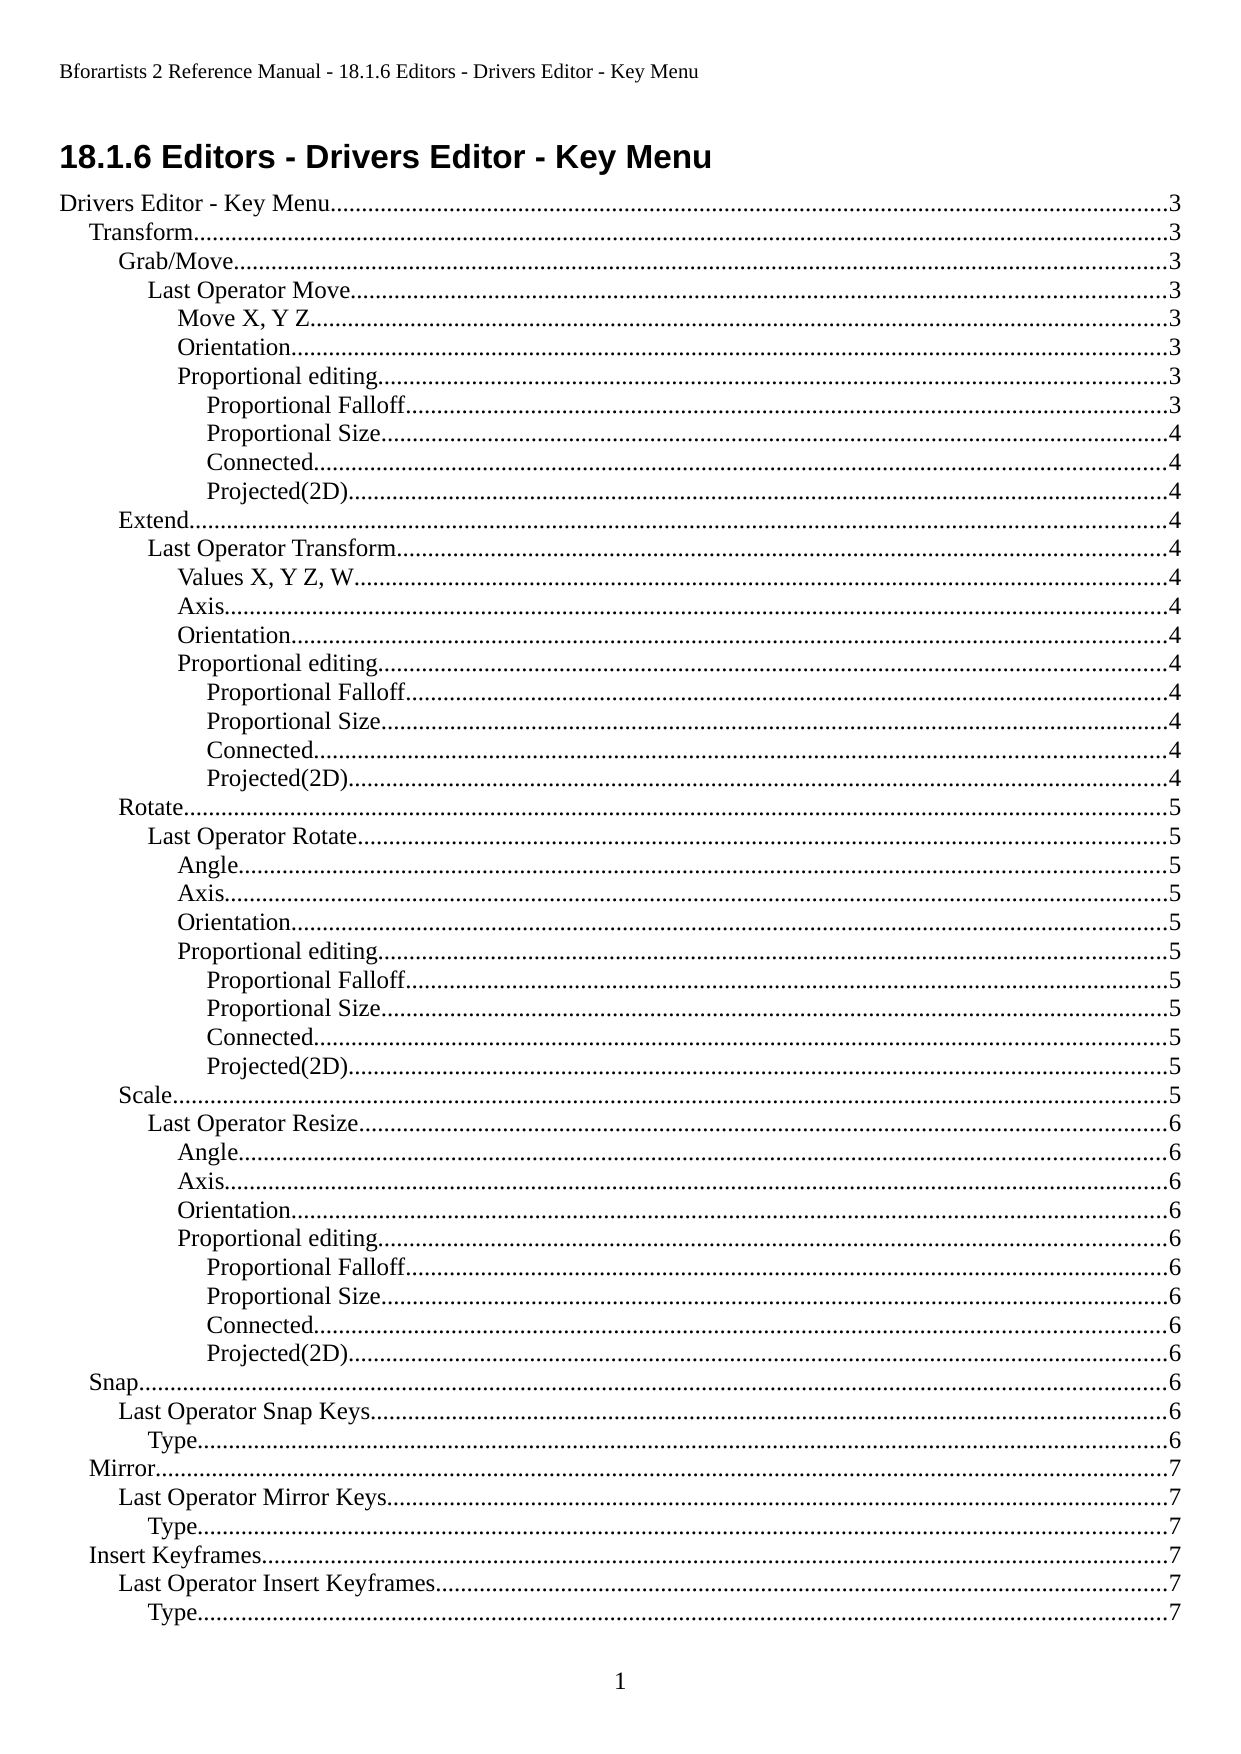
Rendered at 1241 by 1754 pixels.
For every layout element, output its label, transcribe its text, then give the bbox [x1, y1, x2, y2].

text Orientation 5 [177, 907, 1181, 936]
text Axis 6 [177, 1166, 1181, 1195]
text Proportional Falloff 5 [206, 965, 1181, 993]
text Proportional Size 6 [206, 1281, 1181, 1310]
text Connected 6 [206, 1310, 1181, 1338]
text Angle 5 [177, 850, 1181, 878]
text Extend 4 [118, 505, 1181, 533]
text Last Operator Rotate 5 [147, 821, 1181, 850]
text Move X, Y Z 3 [177, 303, 1181, 332]
text Grab/Move 3 [118, 246, 1181, 275]
text Values X, Y Z, W 4 [177, 562, 1181, 591]
subtitle 18.1.6 Editors - Drivers Editor - Key Menu [59, 138, 1181, 176]
text Orientation 4 [177, 620, 1181, 648]
text Last Operator Resize 6 [147, 1108, 1181, 1137]
text Mirror 7 [88, 1453, 1181, 1482]
text Projected(2D) 4 [206, 763, 1181, 792]
text Last Operator Mirror Keys 7 [118, 1482, 1181, 1511]
text Axis 5 [177, 878, 1181, 907]
text Drivers Editor - Key Menu 3 [59, 188, 1181, 217]
text Projected(2D) 4 [206, 476, 1181, 505]
text Proportional Size 4 [206, 706, 1181, 735]
text Connected 4 [206, 447, 1181, 476]
text Insert Keyframes 7 [88, 1540, 1181, 1568]
text Type 7 [147, 1597, 1181, 1626]
text Proportional Size 4 [206, 418, 1181, 447]
text Last Operator Move 3 [147, 275, 1181, 303]
text Type 7 [147, 1511, 1181, 1540]
text Rotate 5 [118, 792, 1181, 821]
text Snap 6 [88, 1367, 1181, 1396]
text Proportional editing 3 [177, 361, 1181, 390]
text Proportional editing 6 [177, 1223, 1181, 1252]
text Angle 6 [177, 1137, 1181, 1166]
text Axis 4 [177, 591, 1181, 620]
text Transform 3 [88, 217, 1181, 246]
text Scale 5 [118, 1080, 1181, 1108]
text Connected 5 [206, 1022, 1181, 1051]
text Orientation 6 [177, 1195, 1181, 1223]
text Proportional editing 5 [177, 936, 1181, 965]
text Projected(2D) 6 [206, 1338, 1181, 1367]
text Type 6 [147, 1425, 1181, 1453]
text Last Operator Snap Keys 6 [118, 1396, 1181, 1425]
text Proportional Size 5 [206, 993, 1181, 1022]
text Last Operator Insert Keyframes 7 [118, 1568, 1181, 1597]
text Connected 4 [206, 735, 1181, 763]
text Projected(2D) 5 [206, 1051, 1181, 1080]
text Proportional Falloff 6 [206, 1252, 1181, 1281]
text Proportional Falloff 3 [206, 390, 1181, 418]
text Proportional editing 4 [177, 648, 1181, 677]
text Proportional Falloff 4 [206, 677, 1181, 706]
text Orientation 3 [177, 332, 1181, 361]
text Last Operator Transform 4 [147, 533, 1181, 562]
